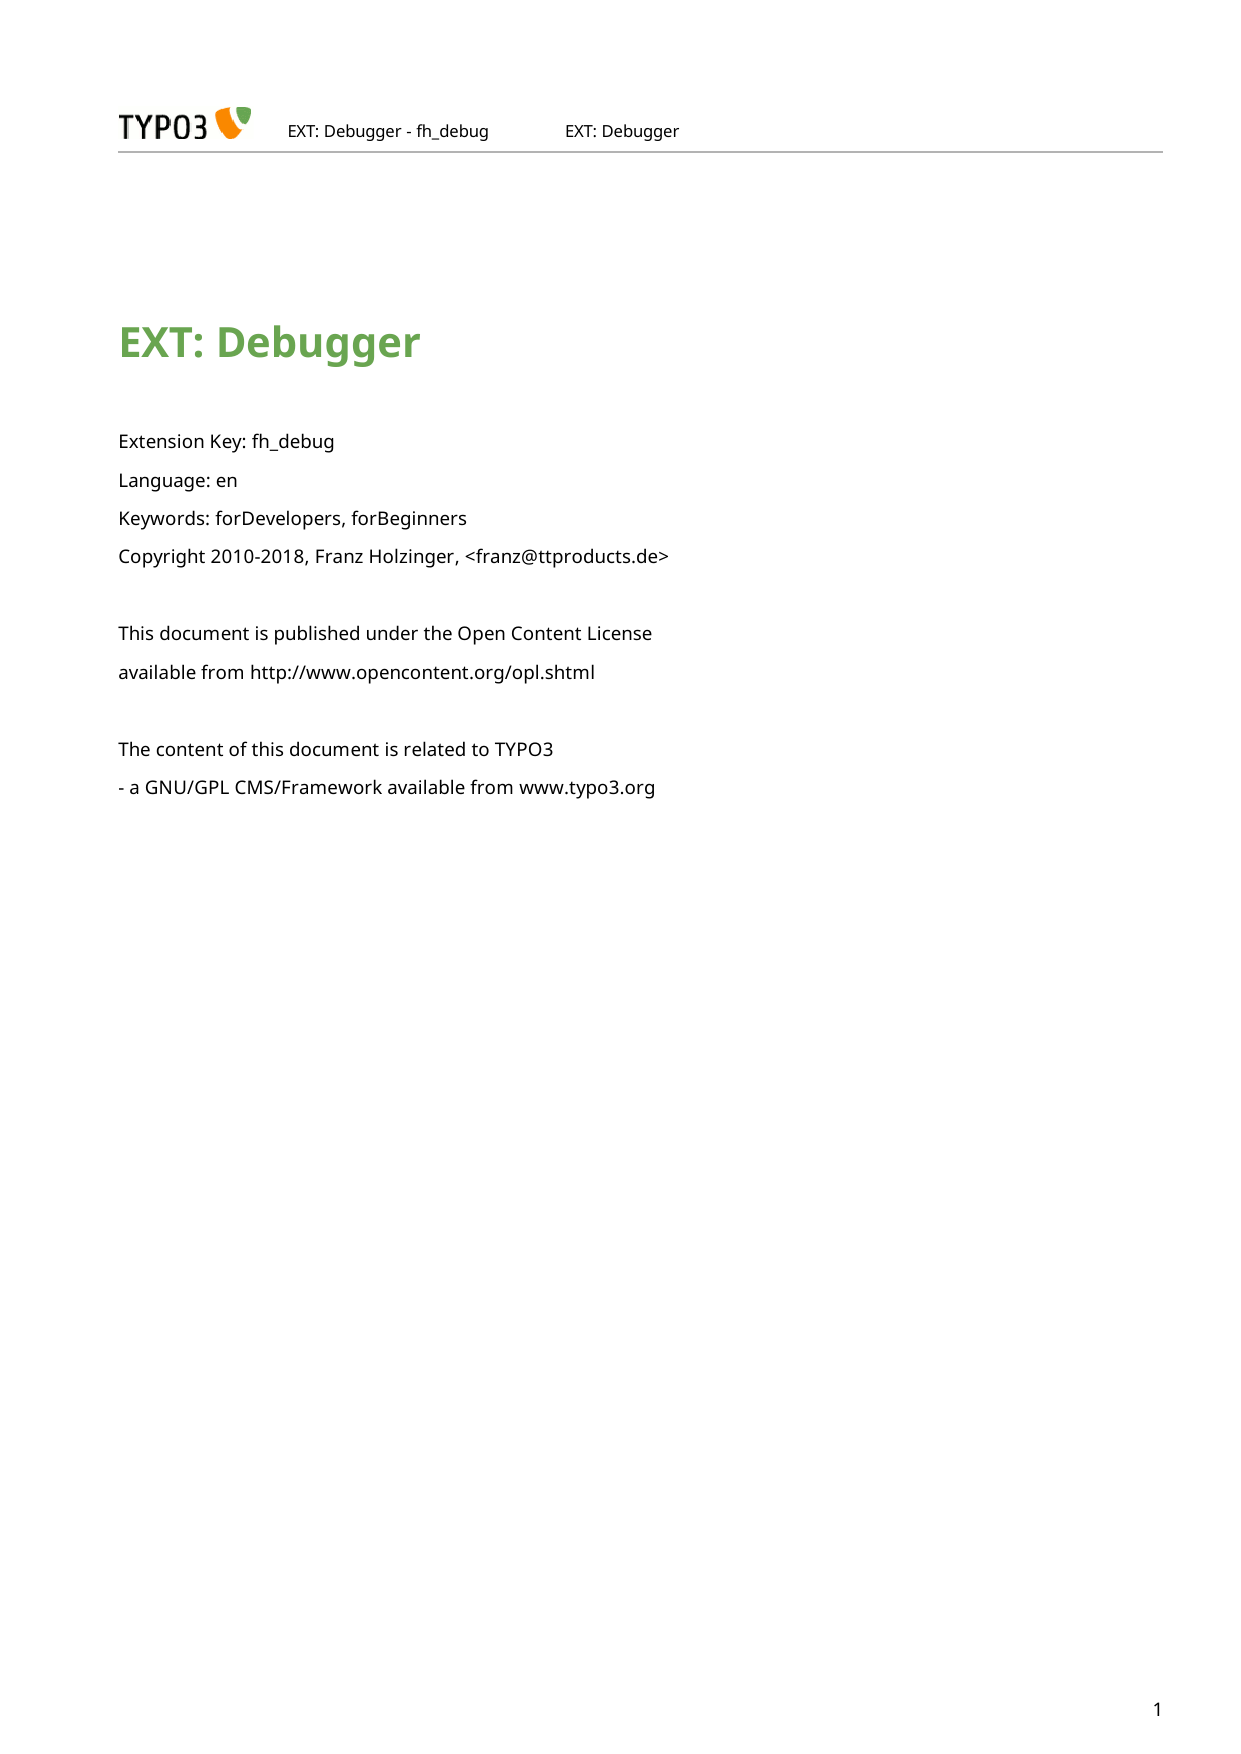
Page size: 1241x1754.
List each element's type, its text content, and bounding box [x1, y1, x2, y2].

text available from http://www.opencontent.org/opl.shtml [118, 659, 1163, 685]
text Language: en [118, 467, 1163, 493]
subtitle EXT: Debugger [118, 313, 1163, 369]
text The content of this document is related to TYPO3 [118, 736, 1163, 762]
text This document is published under the Open Content License [118, 620, 1163, 646]
picture [118, 106, 254, 139]
text Extension Key: fh_debug [118, 428, 1163, 454]
text Copyright 2010-2018, Franz Holzinger, <franz@ttproducts.de> [118, 543, 1163, 569]
text Keywords: forDevelopers, forBeginners [118, 505, 1163, 531]
text - a GNU/GPL CMS/Framework available from www.typo3.org [118, 774, 1163, 826]
